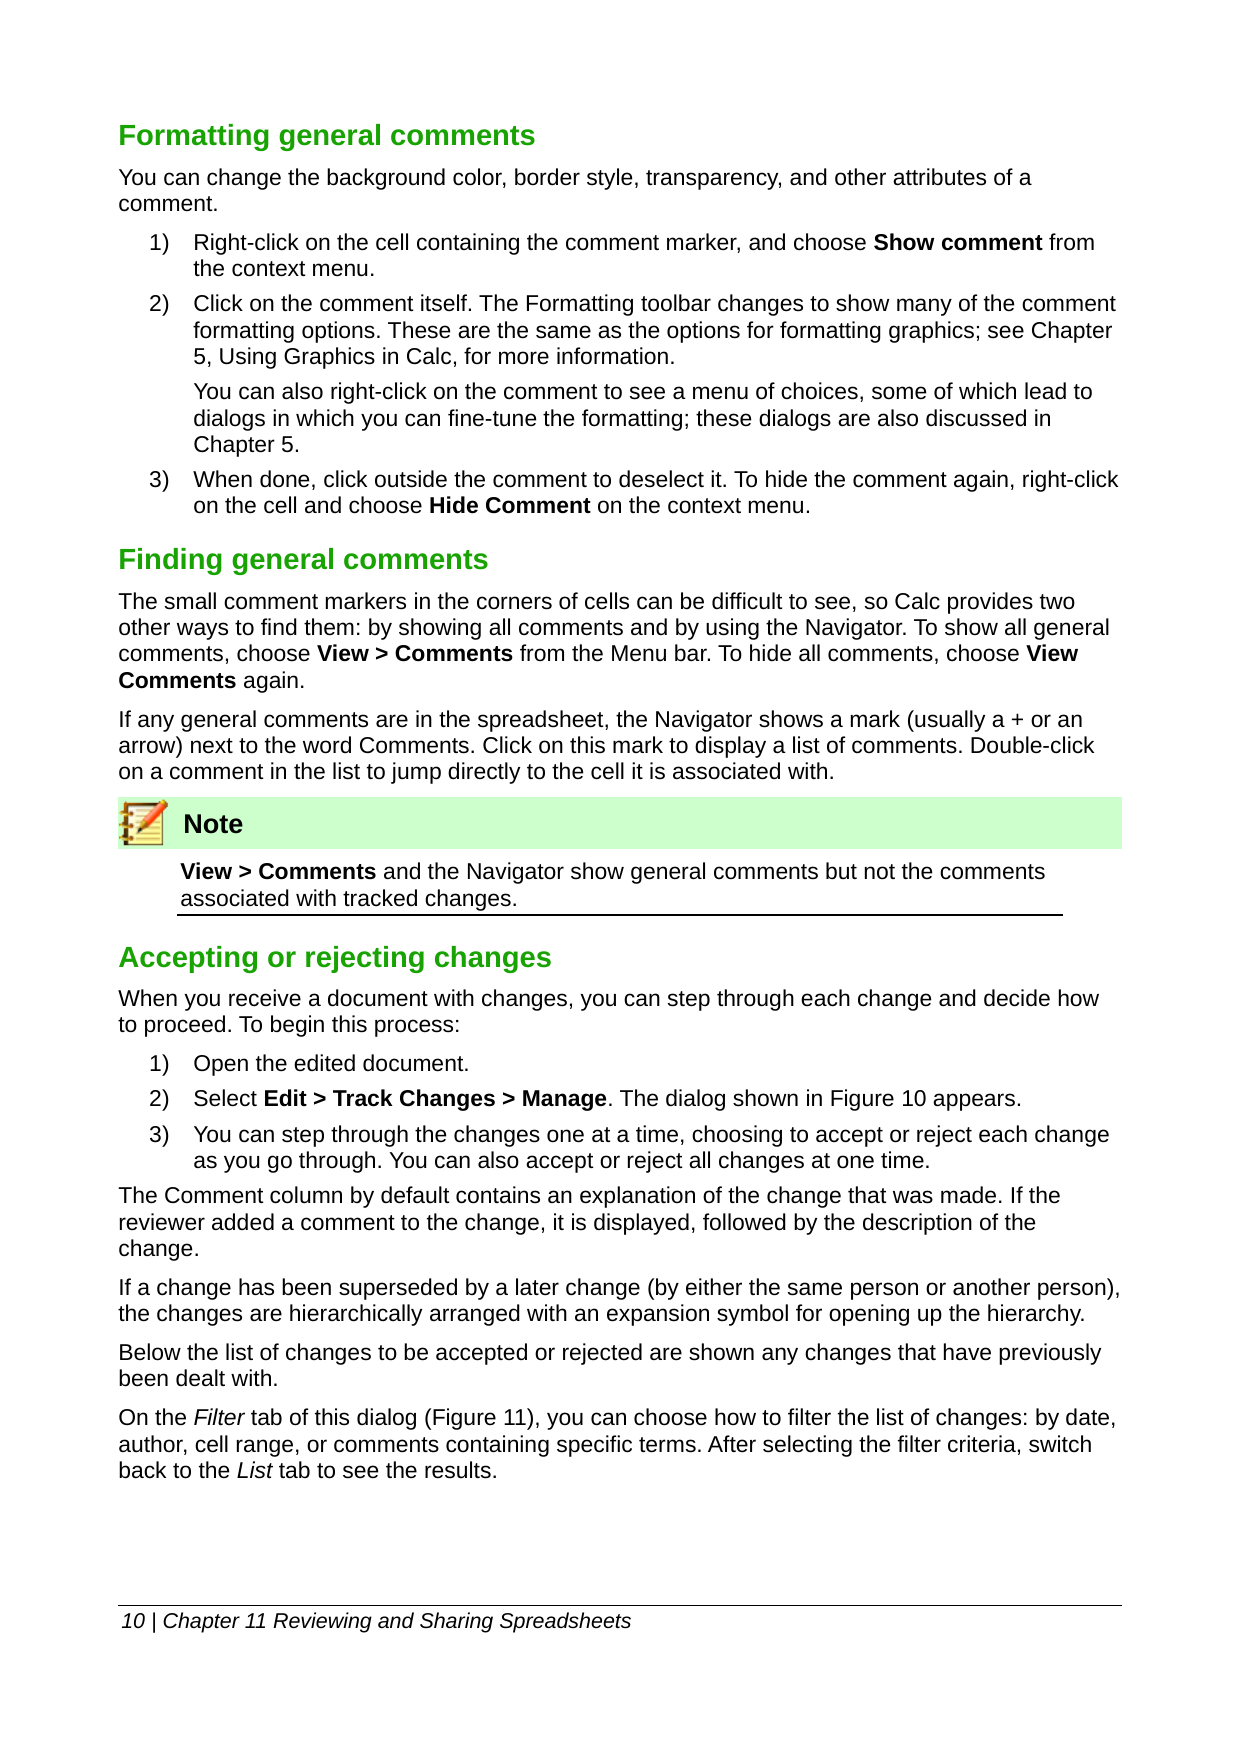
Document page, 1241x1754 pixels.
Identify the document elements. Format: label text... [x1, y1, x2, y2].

list When done, click outside the comment to deselect it. To hide the comment again, right-click on the cell and choose Hide Comment on the context menu. [169, 466, 1122, 519]
subtitle Finding general comments [118, 542, 1122, 576]
list Click on the comment itself. The Formatting toolbar changes to show many of the comment formatting options. These are the same as the options for formatting graphics; see Chapter 5, Using Graphics in Calc, for more information. [169, 290, 1122, 369]
list You can step through the changes one at a time, choosing to accept or reject each change as you go through. You can also accept or reject all changes at one time. [169, 1121, 1122, 1173]
subtitle Formatting general comments [118, 118, 1122, 152]
text View > Comments and the Navigator show general comments but not the comments associated with tracked changes. [177, 855, 1063, 914]
text If a change has been superseded by a later change (by either the same person or another person), the changes are hierarchically arranged with an expansion symbol for opening up the hierarchy. [118, 1274, 1122, 1326]
picture [119, 798, 170, 849]
list You can also right-click on the comment to see a menu of choices, some of which lead to dialogs in which you can fine-tune the formatting; these dialogs are also discussed in Chapter 5. [193, 378, 1122, 457]
list Open the edited document. [169, 1050, 1122, 1077]
text Below the list of changes to be accepted or rejected are shown any changes that have previously been dealt with. [118, 1339, 1122, 1392]
text On the Filter tab of this dialog (Figure 11), you can choose how to filter the list of changes: by date, author, cell range, or comments containing specific terms. After selecting the filter criteria, switch back to the List tab to see the results. [118, 1404, 1122, 1483]
subtitle Note [118, 797, 1122, 849]
subtitle Accepting or rejecting changes [118, 940, 1122, 973]
text The small comment markers in the corners of cells can be difficult to see, so Calc provides two other ways to find them: by showing all comments and by using the Navigator. To show all general comments, choose View > Comments from the Menu bar. To hide all comments, choose View Comments again. [118, 588, 1122, 693]
text If any general comments are in the spreadsheet, the Navigator shows a mark (usually a + or an arrow) next to the word Comments. Click on this mark to display a list of comments. Double-click on a comment in the list to jump directly to the cell it is associated with. [118, 706, 1122, 785]
list Right-click on the cell containing the comment marker, and choose Show comment from the context menu. [169, 229, 1122, 281]
list Select Edit > Track Changes > Manage. The dialog shown in Figure 10 appears. [169, 1085, 1122, 1112]
list When you receive a document with changes, you can step through each change and decide how to proceed. To begin this process: [118, 985, 1122, 1038]
text You can change the background color, border style, transparency, and other attributes of a comment. [118, 163, 1122, 216]
text The Comment column by default contains an explanation of the change that was made. If the reviewer added a comment to the change, it is displayed, followed by the description of the change. [118, 1182, 1122, 1261]
